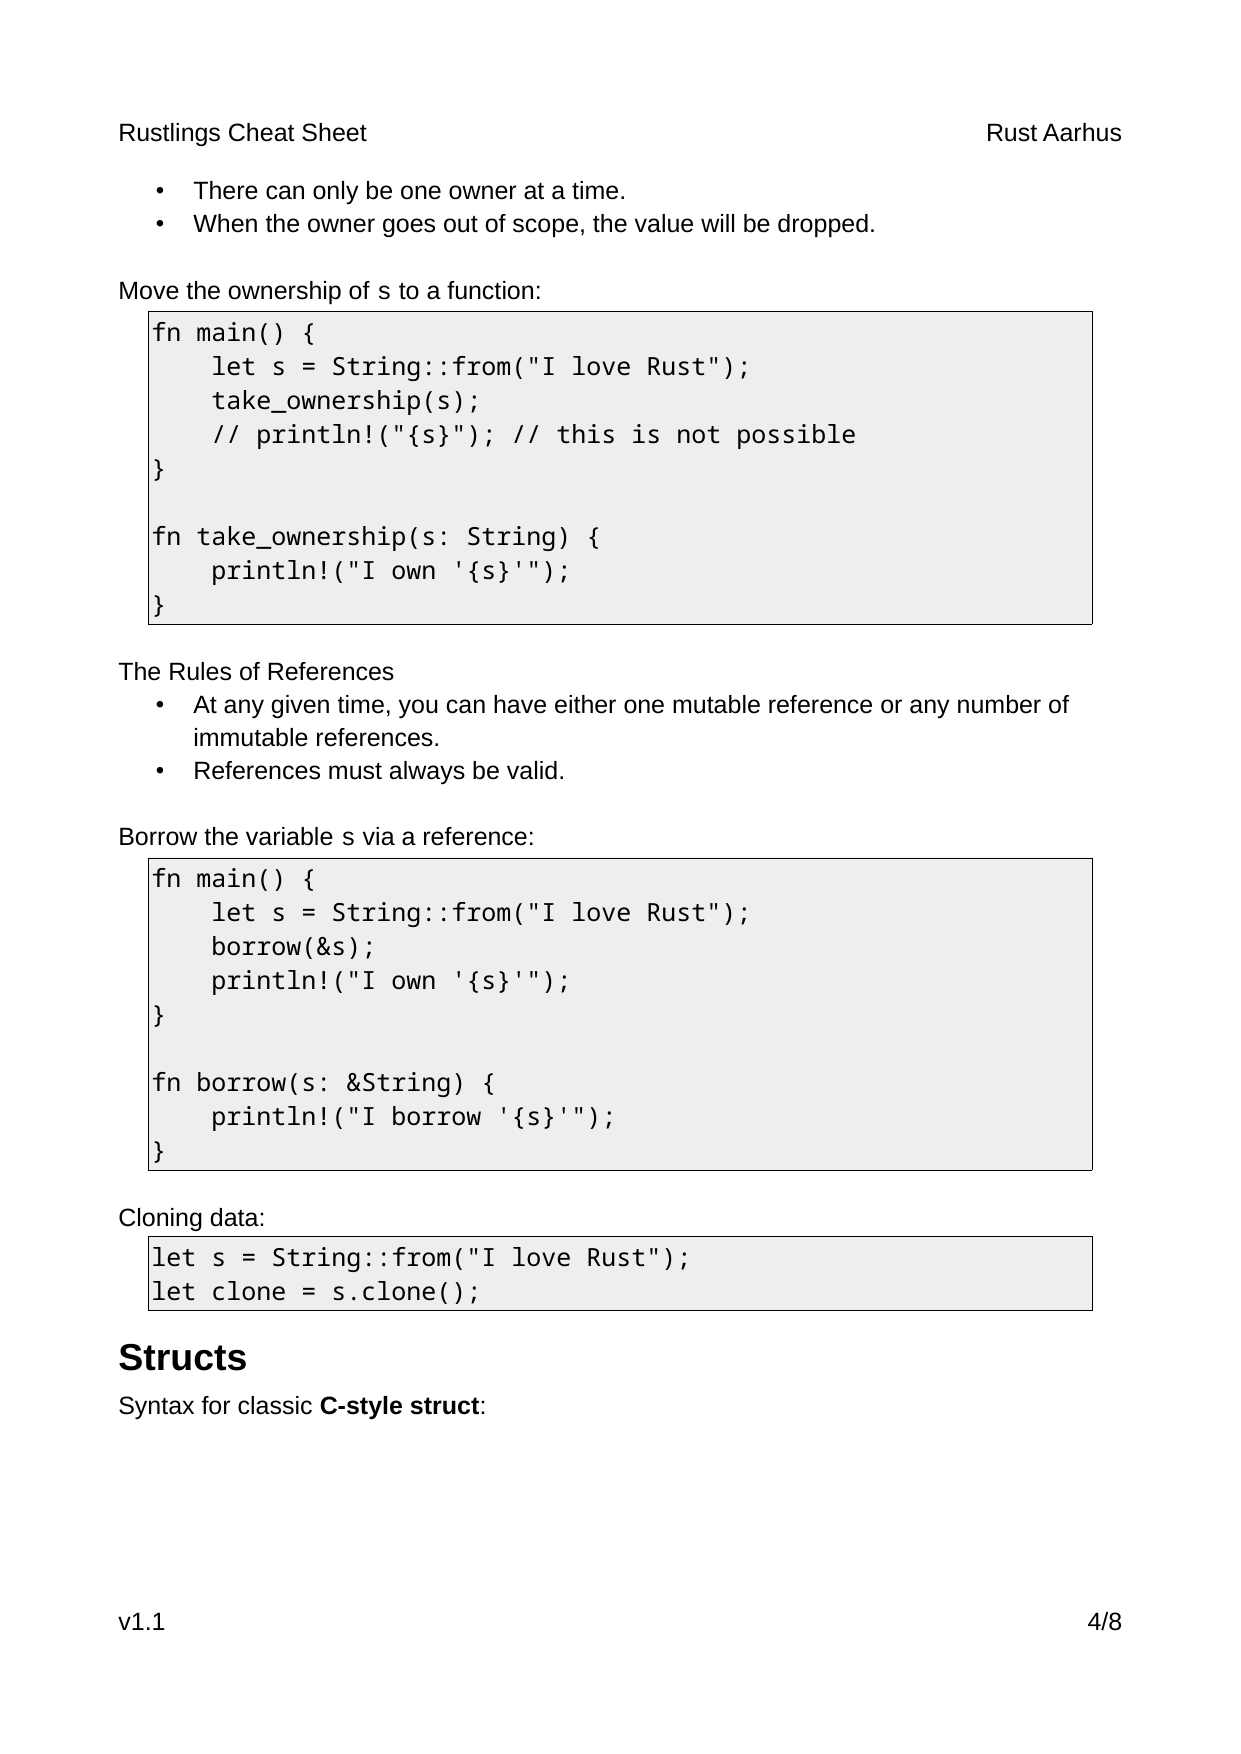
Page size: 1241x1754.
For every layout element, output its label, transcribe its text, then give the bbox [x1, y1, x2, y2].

text Borrow the variable s via a reference: [118, 822, 1122, 853]
text Cloning data: [118, 1203, 1122, 1232]
text let clone = s.clone(); [149, 1270, 1092, 1310]
list There can only be one owner at a time. [156, 176, 1122, 205]
text Syntax for classic C-style struct: [118, 1391, 1122, 1420]
text The Rules of References [118, 657, 1122, 685]
subtitle Structs [118, 1336, 1122, 1379]
text Move the ownership of s to a function: [118, 276, 1122, 307]
text fn main() { let s = String::from("I love Rust"); take_ownership(s); // println!("{s}"); // this is not possible } fn take_ownership(s: String) { println!("I own '{s}'"); } [149, 312, 1092, 624]
text fn main() { let s = String::from("I love Rust"); borrow(&s); println!("I own '{s}'"); } fn borrow(s: &String) { println!("I borrow '{s}'"); } [149, 859, 1092, 1170]
text let s = String::from("I love Rust"); [149, 1237, 1092, 1270]
list When the owner goes out of scope, the value will be dropped. [156, 209, 1122, 238]
list References must always be valid. [156, 756, 1122, 784]
list At any given time, you can have either one mutable reference or any number of immutable references. [156, 689, 1122, 751]
